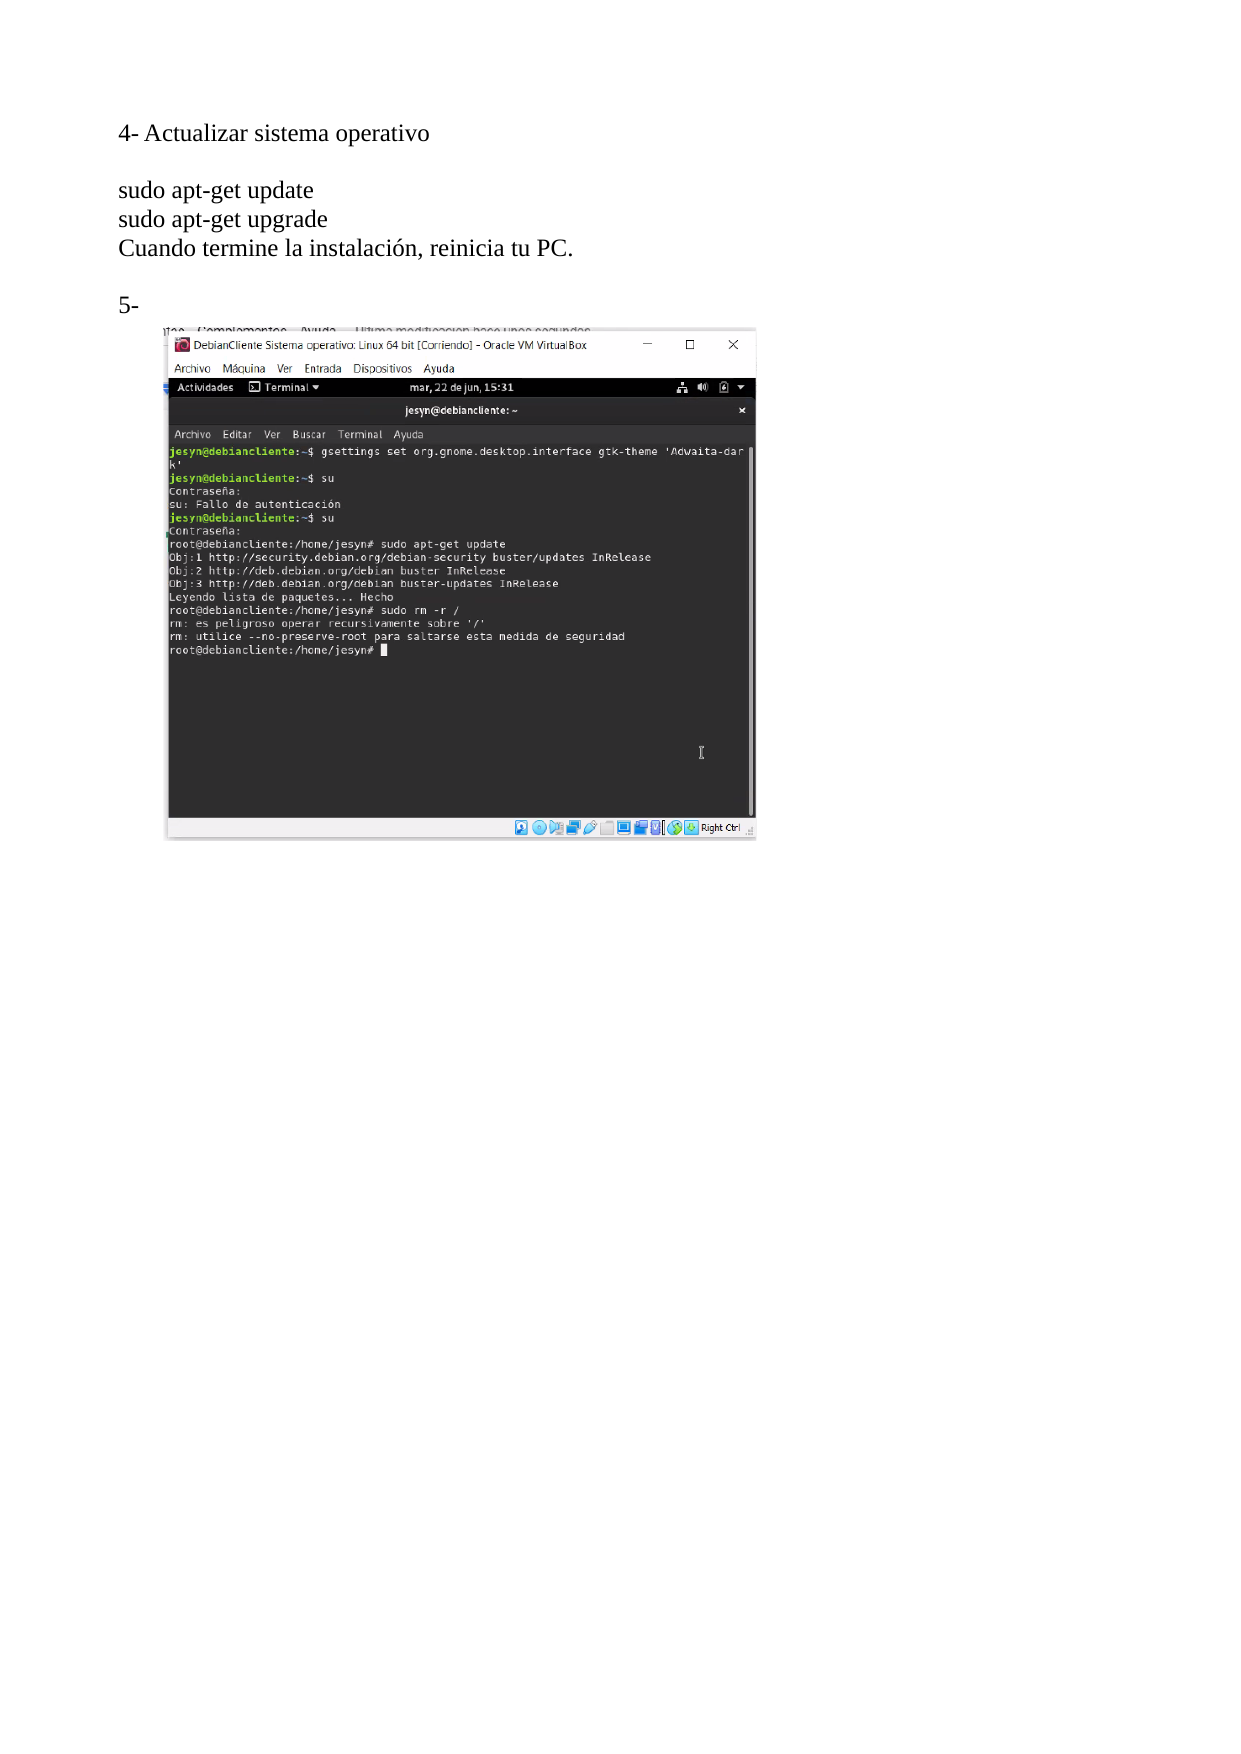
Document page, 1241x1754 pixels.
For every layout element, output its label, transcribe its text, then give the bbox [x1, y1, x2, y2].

text 4- Actualizar sistema operativo [118, 118, 1122, 147]
text sudo apt-get upgrade [118, 204, 1122, 233]
picture [163, 327, 757, 841]
text 5- [118, 291, 1122, 319]
text Cuando termine la instalación, reinicia tu PC. [118, 233, 1122, 262]
text sudo apt-get update [118, 176, 1122, 204]
